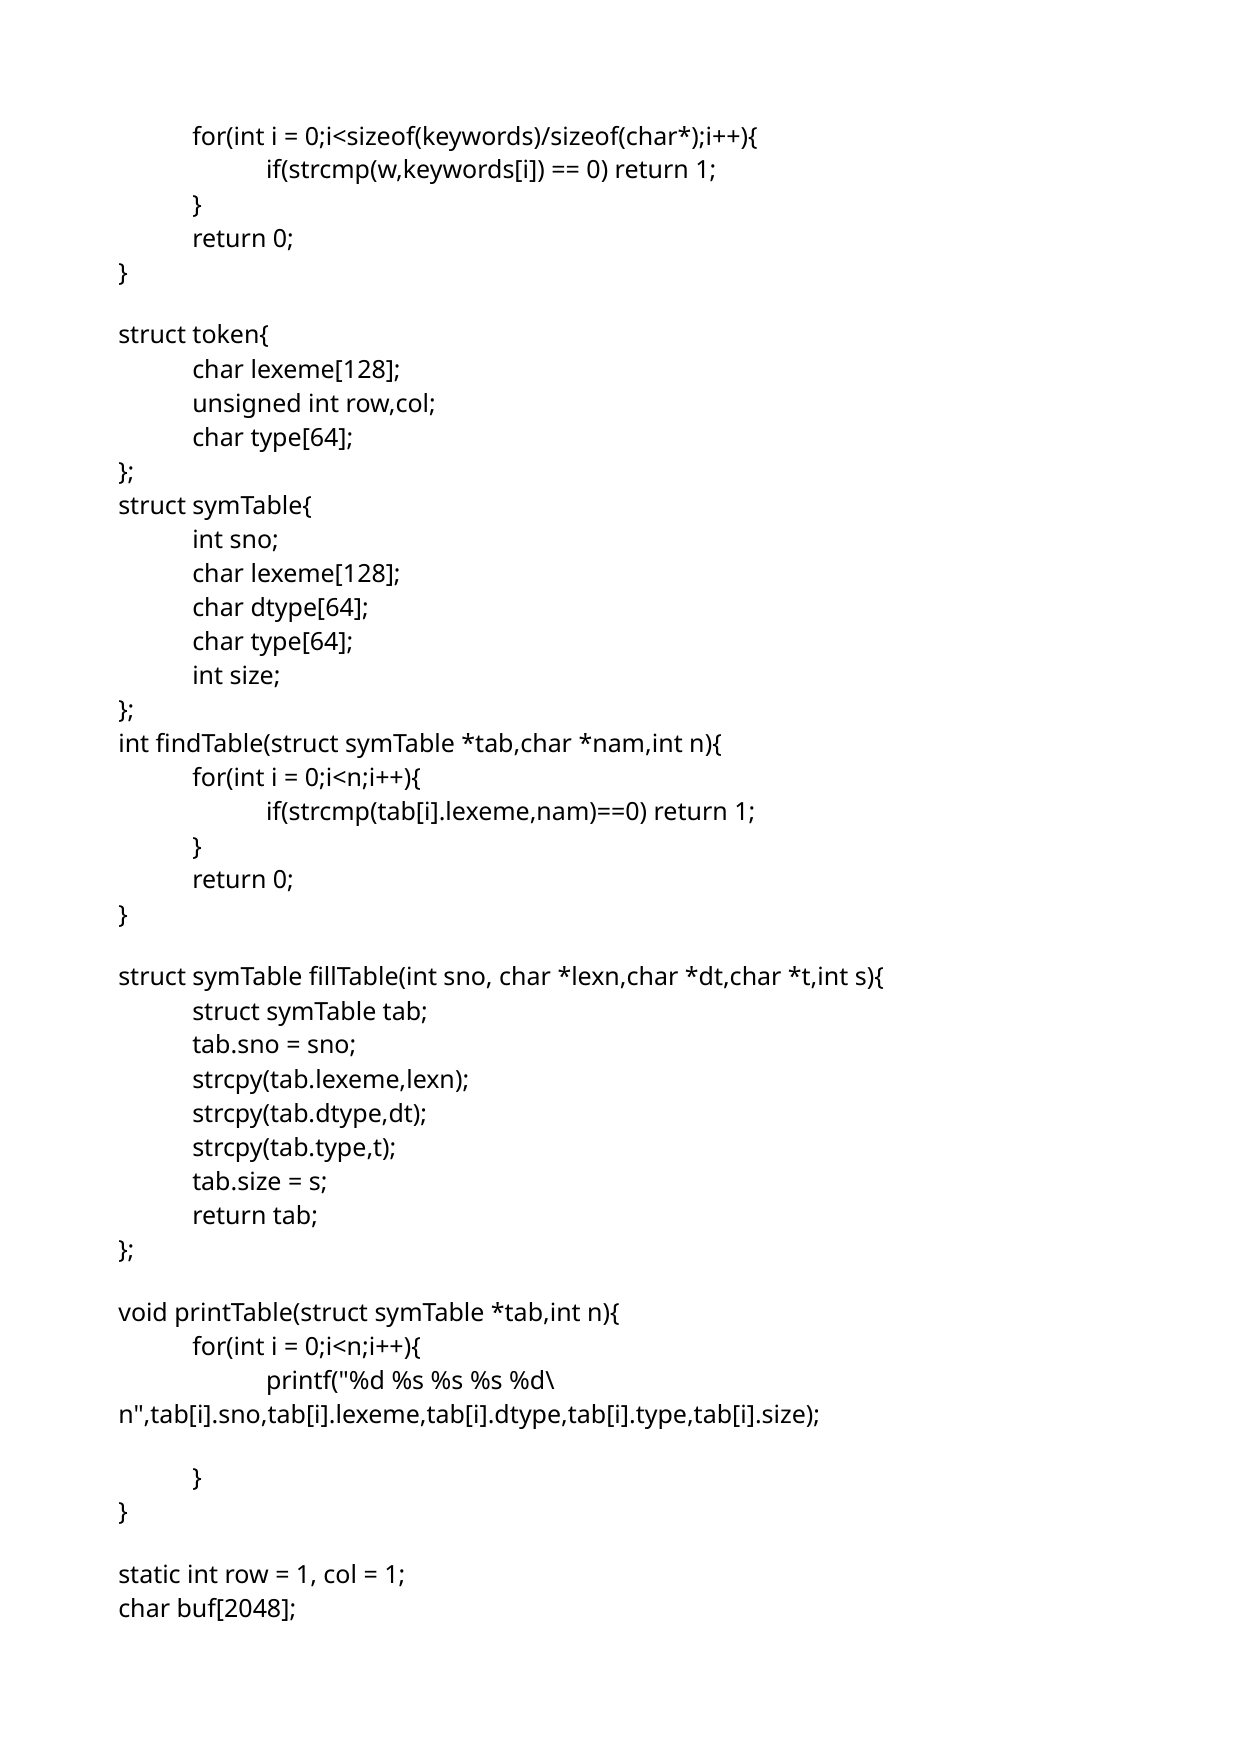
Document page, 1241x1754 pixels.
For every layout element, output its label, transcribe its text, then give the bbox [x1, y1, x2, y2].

text } [118, 1493, 1122, 1527]
text static int row = 1, col = 1; [118, 1556, 1122, 1590]
text tab.size = s; [118, 1163, 1122, 1197]
text }; [118, 453, 1122, 487]
text } [118, 254, 1122, 288]
text } [118, 828, 1122, 862]
text } [118, 896, 1122, 930]
text for(int i = 0;i<n;i++){ [118, 760, 1122, 794]
text struct symTable fillTable(int sno, char *lexn,char *dt,char *t,int s){ [118, 959, 1122, 993]
text if(strcmp(tab[i].lexeme,nam)==0) return 1; [118, 794, 1122, 828]
text return tab; [118, 1197, 1122, 1232]
text }; [118, 1232, 1122, 1266]
text int sno; [118, 522, 1122, 556]
text struct symTable tab; [118, 993, 1122, 1027]
text strcpy(tab.dtype,dt); [118, 1095, 1122, 1129]
text char type[64]; [118, 419, 1122, 453]
text for(int i = 0;i<n;i++){ [118, 1328, 1122, 1362]
text int findTable(struct symTable *tab,char *nam,int n){ [118, 726, 1122, 760]
text struct symTable{ [118, 487, 1122, 522]
text strcpy(tab.type,t); [118, 1129, 1122, 1163]
text tab.sno = sno; [118, 1027, 1122, 1061]
text return 0; [118, 220, 1122, 254]
text char lexeme[128]; [118, 351, 1122, 385]
text for(int i = 0;i<sizeof(keywords)/sizeof(char*);i++){ [118, 118, 1122, 152]
text char dtype[64]; [118, 590, 1122, 624]
text char buf[2048]; [118, 1590, 1122, 1624]
text }; [118, 692, 1122, 726]
text if(strcmp(w,keywords[i]) == 0) return 1; [118, 152, 1122, 186]
text int size; [118, 658, 1122, 692]
text unsigned int row,col; [118, 385, 1122, 419]
text } [118, 1459, 1122, 1493]
text char type[64]; [118, 624, 1122, 658]
text void printTable(struct symTable *tab,int n){ [118, 1294, 1122, 1328]
text strcpy(tab.lexeme,lexn); [118, 1061, 1122, 1095]
text char lexeme[128]; [118, 556, 1122, 590]
text } [118, 186, 1122, 220]
text struct token{ [118, 317, 1122, 351]
text printf("%d %s %s %s %d\n",tab[i].sno,tab[i].lexeme,tab[i].dtype,tab[i].type,tab[i].size); [118, 1362, 1122, 1431]
text return 0; [118, 862, 1122, 896]
